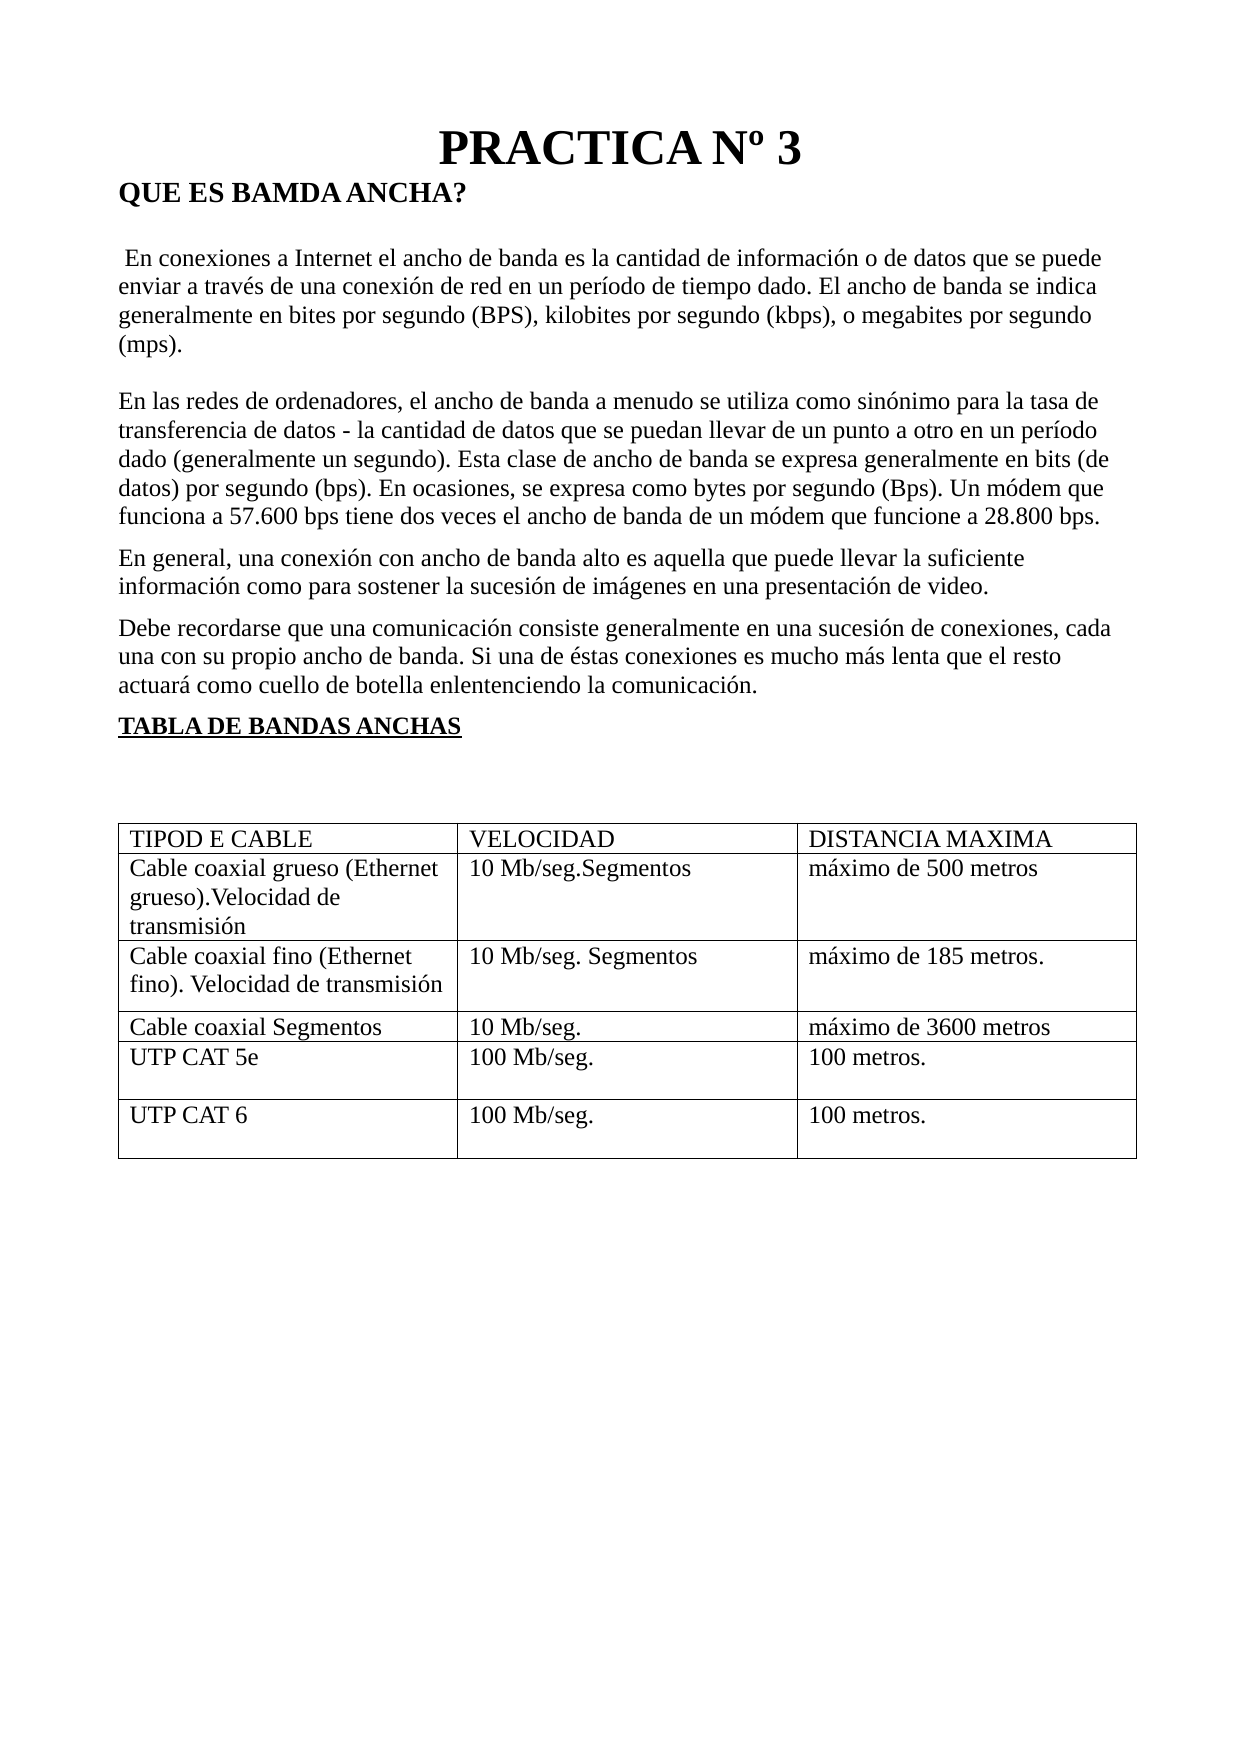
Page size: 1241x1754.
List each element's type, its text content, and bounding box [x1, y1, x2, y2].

table_cell 10 Mb/seg.Segmentos [458, 854, 797, 940]
text En las redes de ordenadores, el ancho de banda a menudo se utiliza como sinónimo para la tasa de transferencia de datos - la cantidad de datos que se puedan llevar de un punto a otro en un período dado (generalmente un segundo). Esta clase de ancho de banda se expresa generalmente en bits (de datos) por segundo (bps). En ocasiones, se expresa como bytes por segundo (Bps). Un módem que funciona a 57.600 bps tiene dos veces el ancho de banda de un módem que funcione a 28.800 bps. [118, 386, 1122, 530]
text PRACTICA Nº 3 [118, 118, 1122, 176]
table_header VELOCIDAD [458, 824, 797, 852]
table_cell Cable coaxial grueso (Ethernet grueso).Velocidad de transmisión [119, 854, 457, 940]
table_cell UTP CAT 6 [119, 1100, 457, 1158]
text TABLA DE BANDAS ANCHAS [118, 711, 1122, 740]
text En conexiones a Internet el ancho de banda es la cantidad de información o de datos que se puede enviar a través de una conexión de red en un período de tiempo dado. El ancho de banda se indica generalmente en bites por segundo (BPS), kilobites por segundo (kbps), o megabites por segundo (mps). [118, 243, 1122, 358]
table_cell 100 metros. [798, 1042, 1136, 1099]
table_cell máximo de 3600 metros [798, 1012, 1136, 1041]
table_cell 10 Mb/seg. Segmentos [458, 941, 797, 1011]
table_cell 10 Mb/seg. [458, 1012, 797, 1041]
table_cell Cable coaxial fino (Ethernet fino). Velocidad de transmisión [119, 941, 457, 1011]
table_cell 100 Mb/seg. [458, 1042, 797, 1099]
text Debe recordarse que una comunicación consiste generalmente en una sucesión de conexiones, cada una con su propio ancho de banda. Si una de éstas conexiones es mucho más lenta que el resto actuará como cuello de botella enlentenciendo la comunicación. [118, 613, 1122, 699]
table_cell UTP CAT 5e [119, 1042, 457, 1099]
table_header TIPOD E CABLE [119, 824, 457, 852]
text QUE ES BAMDA ANCHA? [118, 176, 1122, 209]
text En general, una conexión con ancho de banda alto es aquella que puede llevar la suficiente información como para sostener la sucesión de imágenes en una presentación de video. [118, 543, 1122, 600]
table_cell 100 metros. [798, 1100, 1136, 1158]
table_cell máximo de 500 metros [798, 854, 1136, 940]
table_cell 100 Mb/seg. [458, 1100, 797, 1158]
table_cell máximo de 185 metros. [798, 941, 1136, 1011]
table_cell Cable coaxial Segmentos [119, 1012, 457, 1041]
table_header DISTANCIA MAXIMA [798, 824, 1136, 852]
